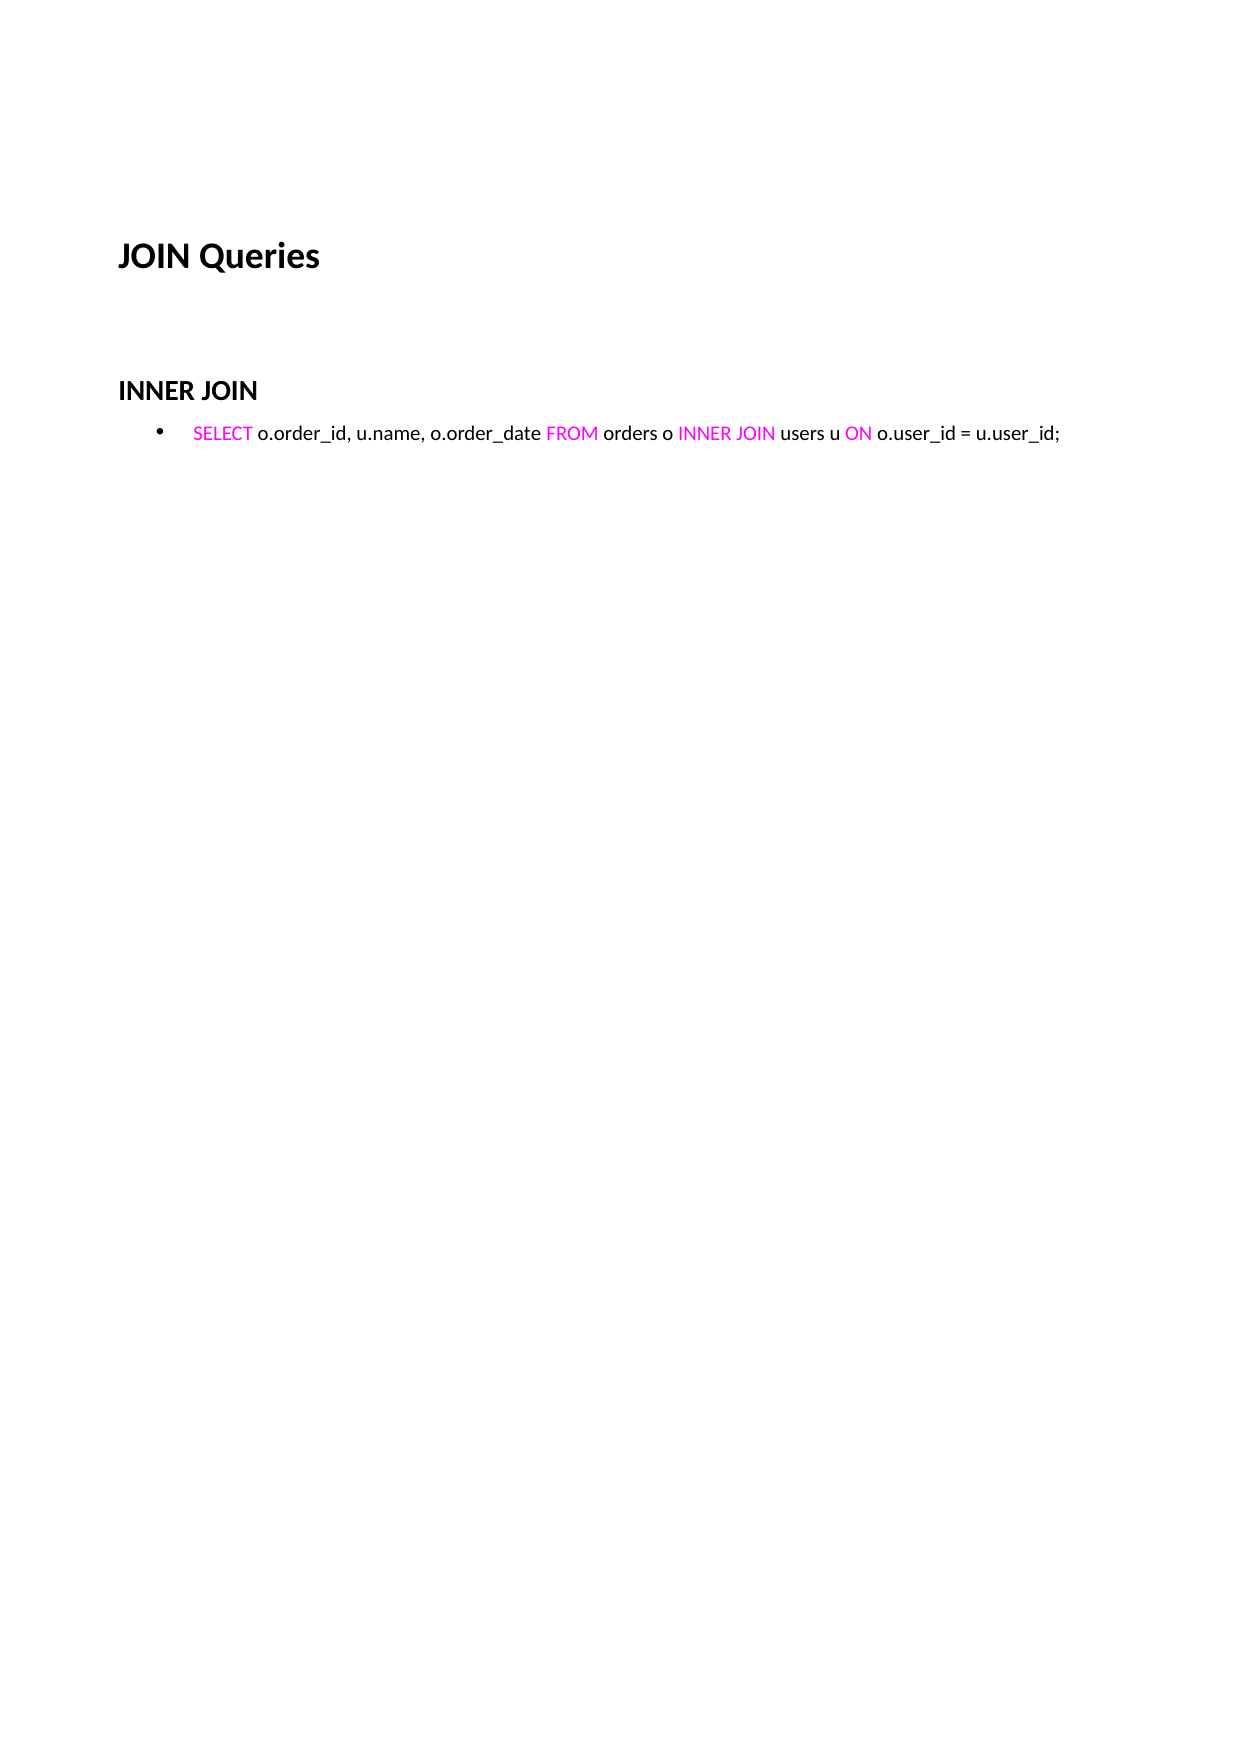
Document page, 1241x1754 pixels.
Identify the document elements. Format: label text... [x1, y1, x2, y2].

list SELECT o.order_id, u.name, o.order_date FROM orders o INNER JOIN users u ON o.user_id = u.user_id; [156, 420, 1122, 446]
subtitle INNER JOIN [118, 372, 1122, 408]
subtitle JOIN Queries [118, 232, 1122, 278]
